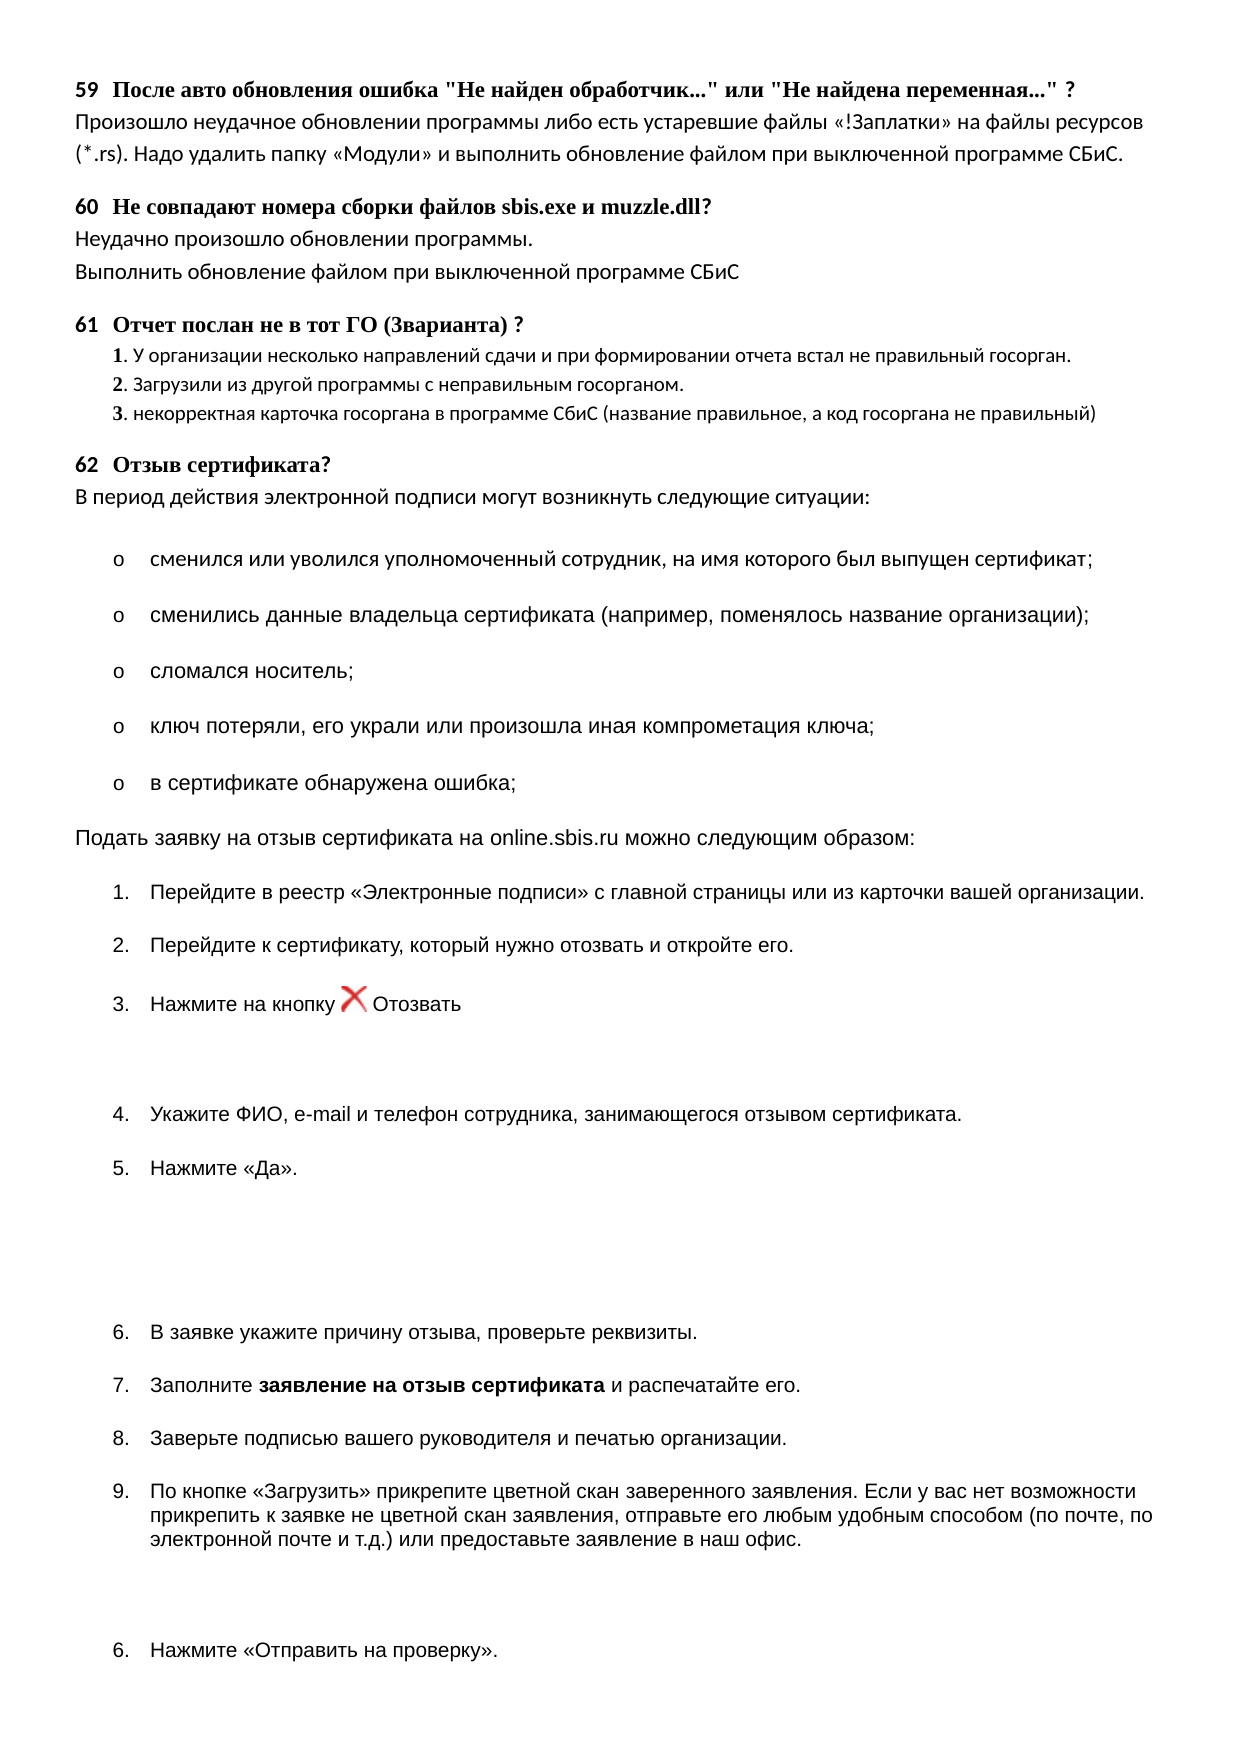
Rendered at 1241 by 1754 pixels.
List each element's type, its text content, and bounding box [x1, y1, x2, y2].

list Нажмите на кнопку Отозвать [112, 986, 1165, 1016]
text В период действия электронной подписи могут возникнуть следующие ситуации: [75, 482, 1165, 511]
list В заявке укажите причину отзыва, проверьте реквизиты. [112, 1320, 1165, 1344]
list Перейдите к сертификату, который нужно отозвать и откройте его. [112, 933, 1165, 957]
subtitle Не совпадают номера сборки файлов sbis.exe и muzzle.dll? [75, 192, 1165, 220]
text Выполнить обновление файлом при выключенной программе СБиС [75, 257, 1165, 285]
list сломался носитель; [112, 657, 1165, 684]
list Заверьте подписью вашего руководителя и печатью организации. [112, 1426, 1165, 1450]
text 3. некорректная карточка госоргана в программе СбиС (название правильное, а код госоргана не правильный) [112, 400, 1165, 426]
list ключ потеряли, его украли или произошла иная компрометация ключа; [112, 713, 1165, 740]
text 2. Загрузили из другой программы с неправильным госорганом. [112, 371, 1165, 397]
text Подать заявку на отзыв сертификата на online.sbis.ru можно следующим образом: [75, 825, 1165, 851]
text 1. У организации несколько направлений сдачи и при формировании отчета встал не правильный госорган. [112, 342, 1165, 367]
list Заполните заявление на отзыв сертификата и распечатайте его. [112, 1373, 1165, 1397]
list сменился или уволился уполномоченный сотрудник, на имя которого был выпущен сертификат; [112, 544, 1165, 572]
list Укажите ФИО, e-mail и телефон сотрудника, занимающегося отзывом сертификата. [112, 1102, 1165, 1126]
subtitle После авто обновления ошибка "Не найден обработчик..." или "Не найдена переменная..." ? [75, 75, 1165, 103]
list Нажмите «Отправить на проверку». [112, 1638, 1165, 1662]
text Неудачно произошло обновлении программы. [75, 224, 1165, 253]
list Перейдите в реестр «Электронные подписи» с главной страницы или из карточки вашей организации. [112, 880, 1165, 904]
list По кнопке «Загрузить» прикрепите цветной скан заверенного заявления. Если у вас нет возможности прикрепить к заявке не цветной скан заявления, отправьте его любым удобным способом (по почте, по электронной почте и т.д.) или предоставьте заявление в наш офис. [112, 1479, 1165, 1551]
list в сертификате обнаружена ошибка; [112, 769, 1165, 796]
picture [341, 986, 367, 1012]
list Нажмите «Да». [112, 1155, 1165, 1179]
subtitle Отчет послан не в тот ГО (3варианта) ? [75, 310, 1165, 338]
subtitle Отзыв сертификата? [75, 450, 1165, 478]
text Произошло неудачное обновлении программы либо есть устаревшие файлы «!Заплатки» на файлы ресурсов (*.rs). Надо удалить папку «Модули» и выполнить обновление файлом при выключенной программе СБиС. [75, 107, 1165, 167]
list сменились данные владельца сертификата (например, поменялось название организации); [112, 602, 1165, 628]
